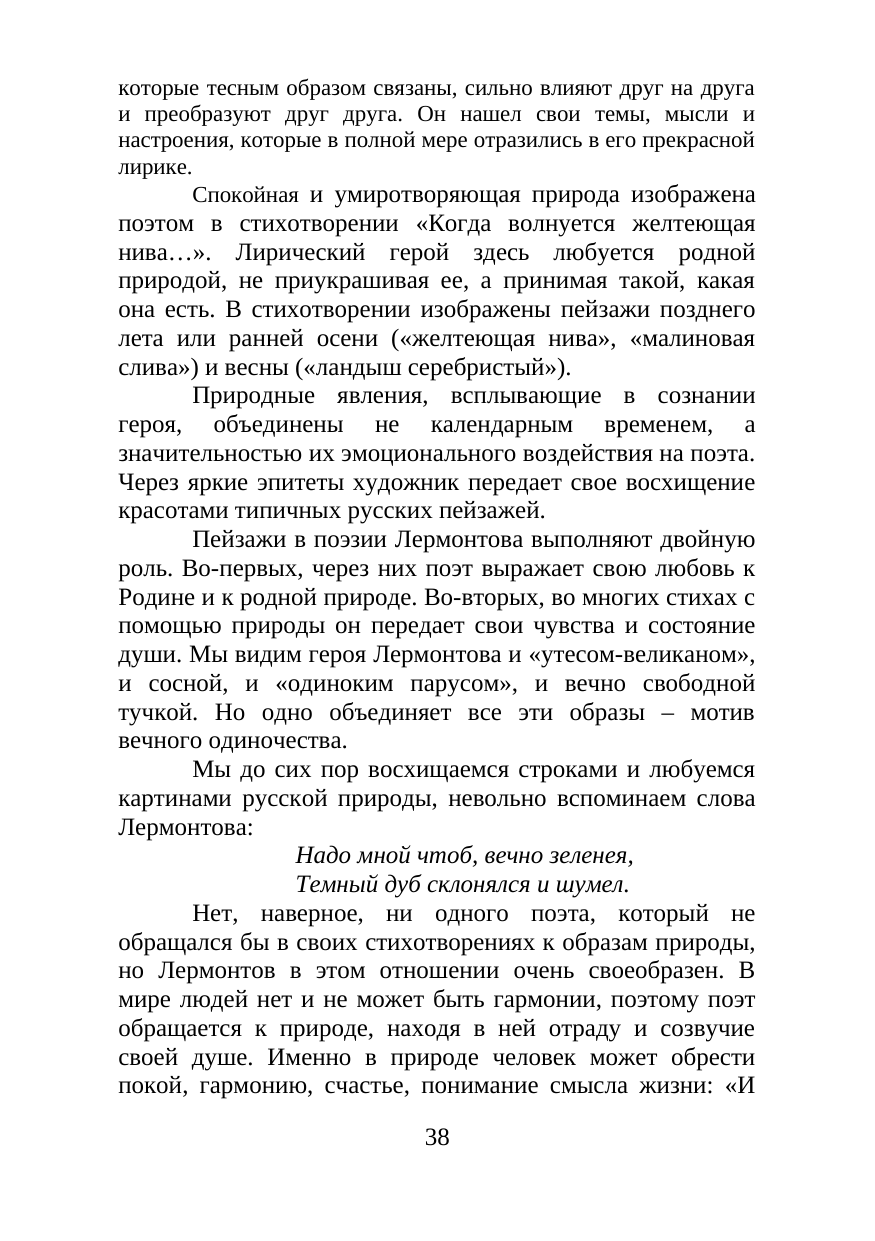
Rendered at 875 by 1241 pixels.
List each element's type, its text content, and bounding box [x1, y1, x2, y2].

text Пейзажи в поэзии Лермонтова выполняют двойную роль. Во-первых, через них поэт выражает свою любовь к Родине и к родной природе. Во-вторых, во многих стихах с помощью природы он передает свои чувства и состояние души. Мы видим героя Лермонтова и «утесом-великаном», и сосной, и «одиноким парусом», и вечно свободной тучкой. Но одно объединяет все эти образы – мотив вечного одиночества. [118, 524, 756, 754]
text Природные явления, всплывающие в сознании героя, объединены не календарным временем, а значительностью их эмоционального воздействия на поэта. Через яркие эпитеты художник передает свое восхищение красотами типичных русских пейзажей. [118, 381, 756, 524]
text Темный дуб склонялся и шумел. [295, 869, 756, 898]
text которые тесным образом связаны, сильно влияют друг на друга и преобразуют друг друга. Он нашел свои темы, мысли и настроения, которые в полной мере отразились в его прекрасной лирике. [118, 74, 756, 179]
text Спокойная и умиротворяющая природа изображена поэтом в стихотворении «Когда волнуется желтеющая нива…». Лирический герой здесь любуется родной природой, не приукрашивая ее, а принимая такой, какая она есть. В стихотворении изображены пейзажи позднего лета или ранней осени («желтеющая нива», «малиновая слива») и весны («ландыш серебристый»). [118, 179, 756, 381]
text Надо мной чтоб, вечно зеленея, [295, 841, 756, 869]
text Мы до сих пор восхищаемся строками и любуемся картинами русской природы, невольно вспоминаем слова Лермонтова: [118, 754, 756, 841]
text Нет, наверное, ни одного поэта, который не обращался бы в своих стихотворениях к образам природы, но Лермонтов в этом отношении очень своеобразен. В мире людей нет и не может быть гармонии, поэтому поэт обращается к природе, находя в ней отраду и созвучие своей душе. Именно в природе человек может обрести покой, гармонию, счастье, понимание смысла жизни: «И [118, 898, 756, 1099]
